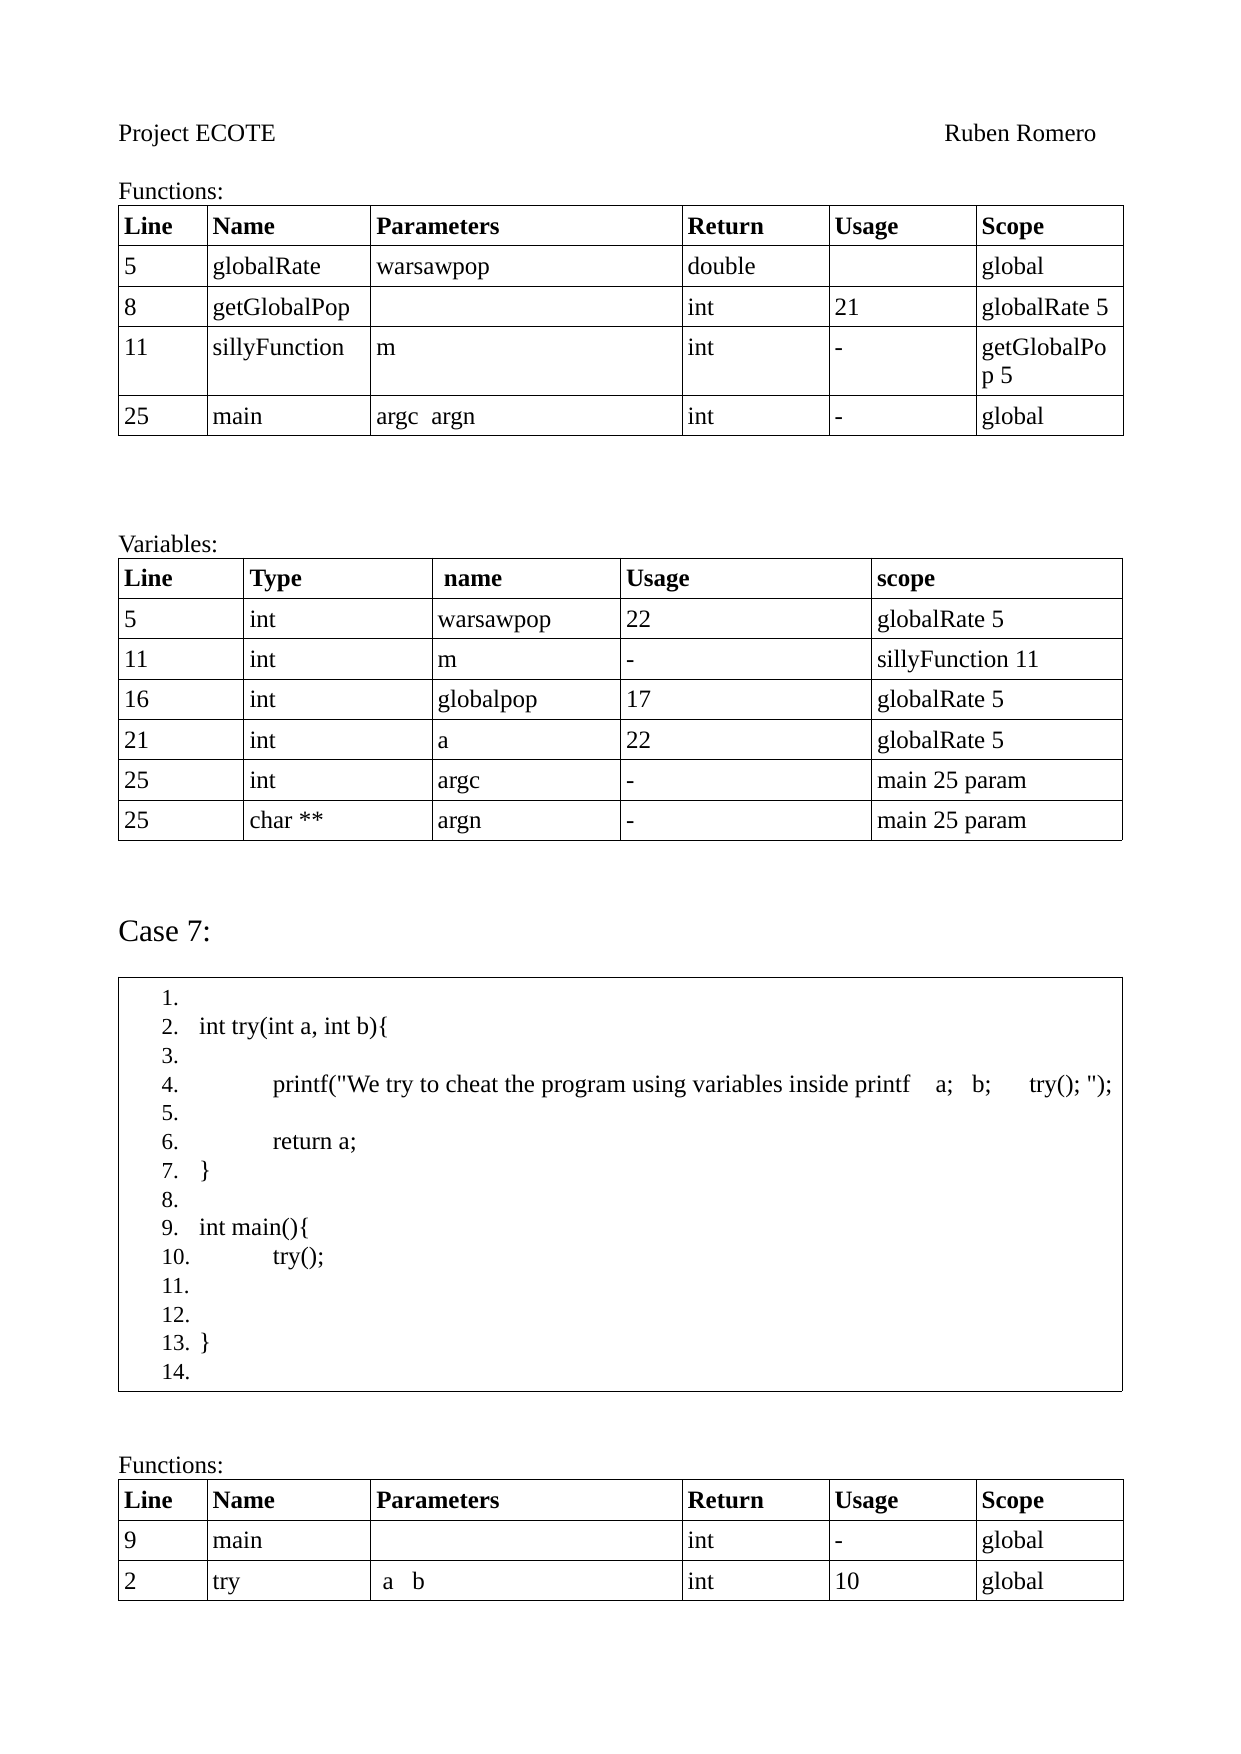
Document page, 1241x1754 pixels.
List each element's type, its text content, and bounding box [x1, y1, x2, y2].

table_header Name [208, 206, 370, 245]
table_header Type [244, 559, 432, 598]
table_cell 9 [119, 1521, 207, 1560]
text Functions: [118, 176, 1122, 205]
table_cell getGlobalPop 5 [977, 327, 1123, 395]
table_header Usage [830, 206, 976, 245]
table_cell sillyFunction [208, 327, 370, 395]
table_cell main [208, 1521, 370, 1560]
table_cell getGlobalPop [208, 287, 370, 326]
table_cell [371, 287, 682, 326]
table_cell int [683, 1521, 829, 1560]
table_header Scope [977, 1480, 1123, 1520]
table_cell m [433, 639, 620, 679]
table_cell 16 [119, 680, 243, 719]
table_cell 2 [119, 1561, 207, 1600]
table_cell globalpop [433, 680, 620, 719]
table_header Parameters [371, 1480, 682, 1520]
table_cell 5 [119, 246, 207, 286]
table_cell - [830, 1521, 976, 1560]
table_cell int [683, 287, 829, 326]
text Functions: [118, 1451, 1122, 1479]
table_cell global [977, 1561, 1123, 1600]
table_cell global [977, 246, 1123, 286]
table_header scope [872, 559, 1122, 598]
table_cell main 25 param [872, 801, 1122, 840]
table_cell globalRate [208, 246, 370, 286]
table_header Return [683, 206, 829, 245]
table_header Line [119, 206, 207, 245]
table_cell int [244, 760, 432, 799]
table_cell globalRate 5 [872, 680, 1122, 719]
table_header Parameters [371, 206, 682, 245]
table_cell int [244, 680, 432, 719]
table_header Scope [977, 206, 1123, 245]
table_cell int [683, 396, 829, 435]
table_cell argn [433, 801, 620, 840]
table_header Return [683, 1480, 829, 1520]
table_header Name [208, 1480, 370, 1520]
table_cell globalRate 5 [977, 287, 1123, 326]
table_cell - [830, 327, 976, 395]
table_cell double [683, 246, 829, 286]
table_cell 22 [621, 599, 871, 638]
table_cell 25 [119, 801, 243, 840]
table_cell warsawpop [371, 246, 682, 286]
table_cell warsawpop [433, 599, 620, 638]
table_cell 21 [119, 720, 243, 759]
table_cell argc argn [371, 396, 682, 435]
table_cell 11 [119, 639, 243, 679]
table_cell 8 [119, 287, 207, 326]
table_cell a [433, 720, 620, 759]
table_cell sillyFunction 11 [872, 639, 1122, 679]
table_cell [371, 1521, 682, 1560]
table_cell 17 [621, 680, 871, 719]
table_cell - [621, 801, 871, 840]
text Variables: [118, 529, 1122, 558]
table_header int try(int a, int b){ printf("We try to cheat the program using variables inside printf a; b; try(); "); return a; } int main(){ try(); } [119, 978, 1122, 1391]
table_cell globalRate 5 [872, 720, 1122, 759]
table_cell 22 [621, 720, 871, 759]
table_cell 25 [119, 760, 243, 799]
table_cell globalRate 5 [872, 599, 1122, 638]
table_cell - [830, 396, 976, 435]
table_cell try [208, 1561, 370, 1600]
table_cell argc [433, 760, 620, 799]
table_header Usage [830, 1480, 976, 1520]
table_cell 25 [119, 396, 207, 435]
table_cell int [683, 327, 829, 395]
table_cell main 25 param [872, 760, 1122, 799]
table_cell int [244, 720, 432, 759]
table_cell int [244, 599, 432, 638]
table_cell 10 [830, 1561, 976, 1600]
table_header Line [119, 1480, 207, 1520]
table_cell - [621, 639, 871, 679]
table_cell char ** [244, 801, 432, 840]
table_cell 21 [830, 287, 976, 326]
text Case 7: [118, 912, 1122, 948]
table_header Line [119, 559, 243, 598]
table_cell global [977, 1521, 1123, 1560]
table_cell int [683, 1561, 829, 1600]
table_cell m [371, 327, 682, 395]
table_cell [830, 246, 976, 286]
table_header Usage [621, 559, 871, 598]
table_cell global [977, 396, 1123, 435]
table_cell a b [371, 1561, 682, 1600]
table_header name [433, 559, 620, 598]
table_cell 5 [119, 599, 243, 638]
table_cell int [244, 639, 432, 679]
table_cell 11 [119, 327, 207, 395]
table_cell - [621, 760, 871, 799]
table_cell main [208, 396, 370, 435]
